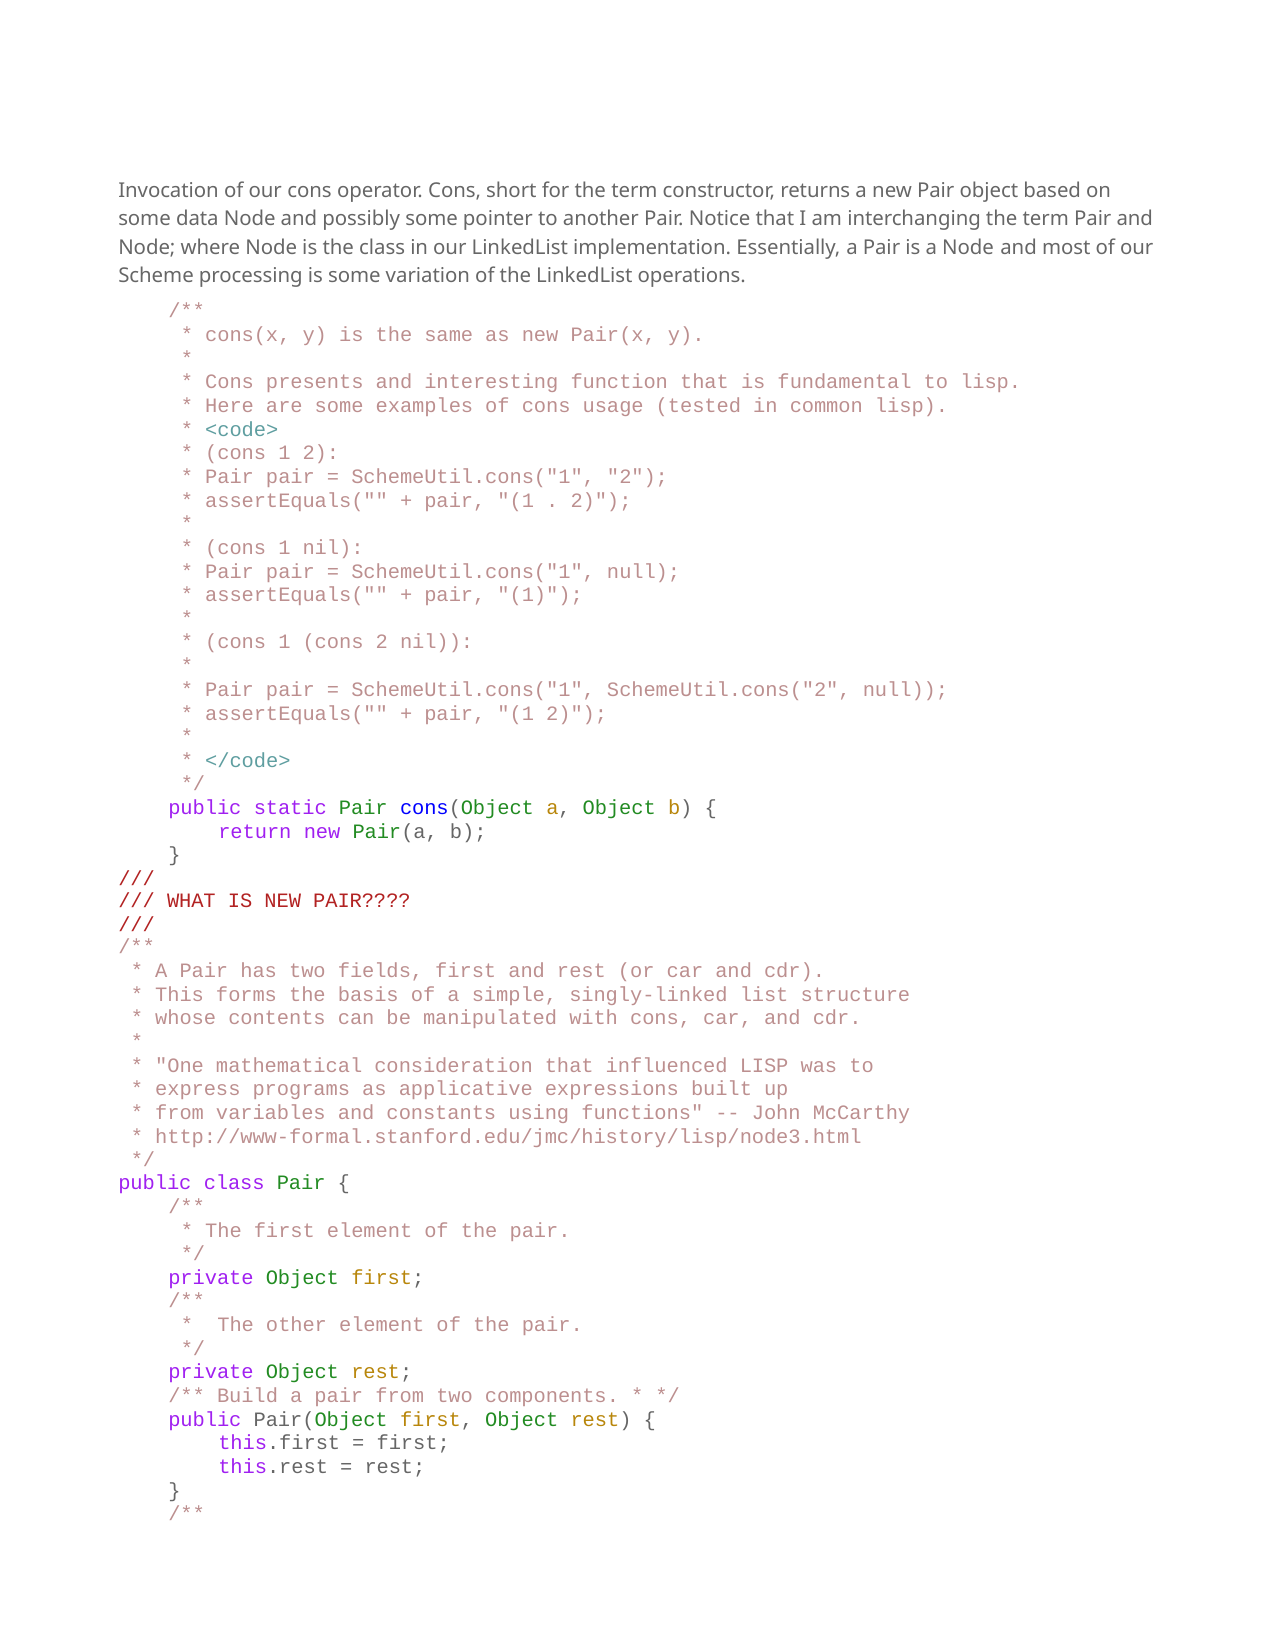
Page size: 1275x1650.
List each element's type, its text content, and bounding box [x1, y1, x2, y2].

text */ [118, 773, 1157, 797]
text * [118, 726, 1157, 750]
text public Pair(Object first, Object rest) { [118, 1409, 1157, 1432]
text /** [118, 301, 1157, 324]
text */ [118, 1243, 1157, 1267]
text * Pair pair = SchemeUtil.cons("1", SchemeUtil.cons("2", null)); [118, 679, 1157, 702]
text private Object first; [118, 1267, 1157, 1291]
text * assertEquals("" + pair, "(1 . 2)"); [118, 490, 1157, 513]
text * (cons 1 (cons 2 nil)): [118, 632, 1157, 655]
text * A Pair has two fields, first and rest (or car and cdr). [118, 960, 1157, 984]
text * [118, 1031, 1157, 1055]
text * [118, 655, 1157, 679]
text */ [118, 1149, 1157, 1173]
text /// [118, 868, 1157, 891]
text * "One mathematical consideration that influenced LISP was to [118, 1055, 1157, 1078]
text * Cons presents and interesting function that is fundamental to lisp. [118, 371, 1157, 395]
text * [118, 608, 1157, 632]
text return new Pair(a, b); [118, 821, 1157, 844]
text * cons(x, y) is the same as new Pair(x, y). [118, 324, 1157, 348]
text public class Pair { [118, 1173, 1157, 1196]
text * (cons 1 nil): [118, 537, 1157, 561]
text * assertEquals("" + pair, "(1)"); [118, 584, 1157, 608]
text * http://www-formal.stanford.edu/jmc/history/lisp/node3.html [118, 1126, 1157, 1149]
text } [118, 844, 1157, 868]
text private Object rest; [118, 1361, 1157, 1385]
text */ [118, 1338, 1157, 1361]
text } [118, 1480, 1157, 1503]
text /** [118, 937, 1157, 960]
text /// WHAT IS NEW PAIR???? [118, 891, 1157, 914]
text this.rest = rest; [118, 1456, 1157, 1480]
text * Here are some examples of cons usage (tested in common lisp). [118, 395, 1157, 419]
text /** [118, 1196, 1157, 1219]
text * assertEquals("" + pair, "(1 2)"); [118, 702, 1157, 726]
text /// [118, 914, 1157, 937]
text * [118, 513, 1157, 537]
text * The other element of the pair. [118, 1314, 1157, 1338]
text * </code> [118, 750, 1157, 773]
text * Pair pair = SchemeUtil.cons("1", "2"); [118, 466, 1157, 490]
text * from variables and constants using functions" -- John McCarthy [118, 1102, 1157, 1126]
text * The first element of the pair. [118, 1219, 1157, 1243]
text this.first = first; [118, 1432, 1157, 1456]
text * whose contents can be manipulated with cons, car, and cdr. [118, 1007, 1157, 1031]
text * (cons 1 2): [118, 442, 1157, 466]
text /** Build a pair from two components. * */ [118, 1385, 1157, 1409]
text * [118, 348, 1157, 371]
text * This forms the basis of a simple, singly-linked list structure [118, 984, 1157, 1007]
text * Pair pair = SchemeUtil.cons("1", null); [118, 561, 1157, 584]
text * <code> [118, 419, 1157, 442]
text Invocation of our cons operator. Cons, short for the term constructor, returns a new Pair object based on some data Node and possibly some pointer to another Pair. Notice that I am interchanging the term Pair and Node; where Node is the class in our LinkedList implementation. Essentially, a Pair is a Node and most of our Scheme processing is some variation of the LinkedList operations. [118, 118, 1157, 288]
text /** [118, 1503, 1157, 1527]
text * express programs as applicative expressions built up [118, 1078, 1157, 1102]
text public static Pair cons(Object a, Object b) { [118, 797, 1157, 821]
text /** [118, 1291, 1157, 1314]
